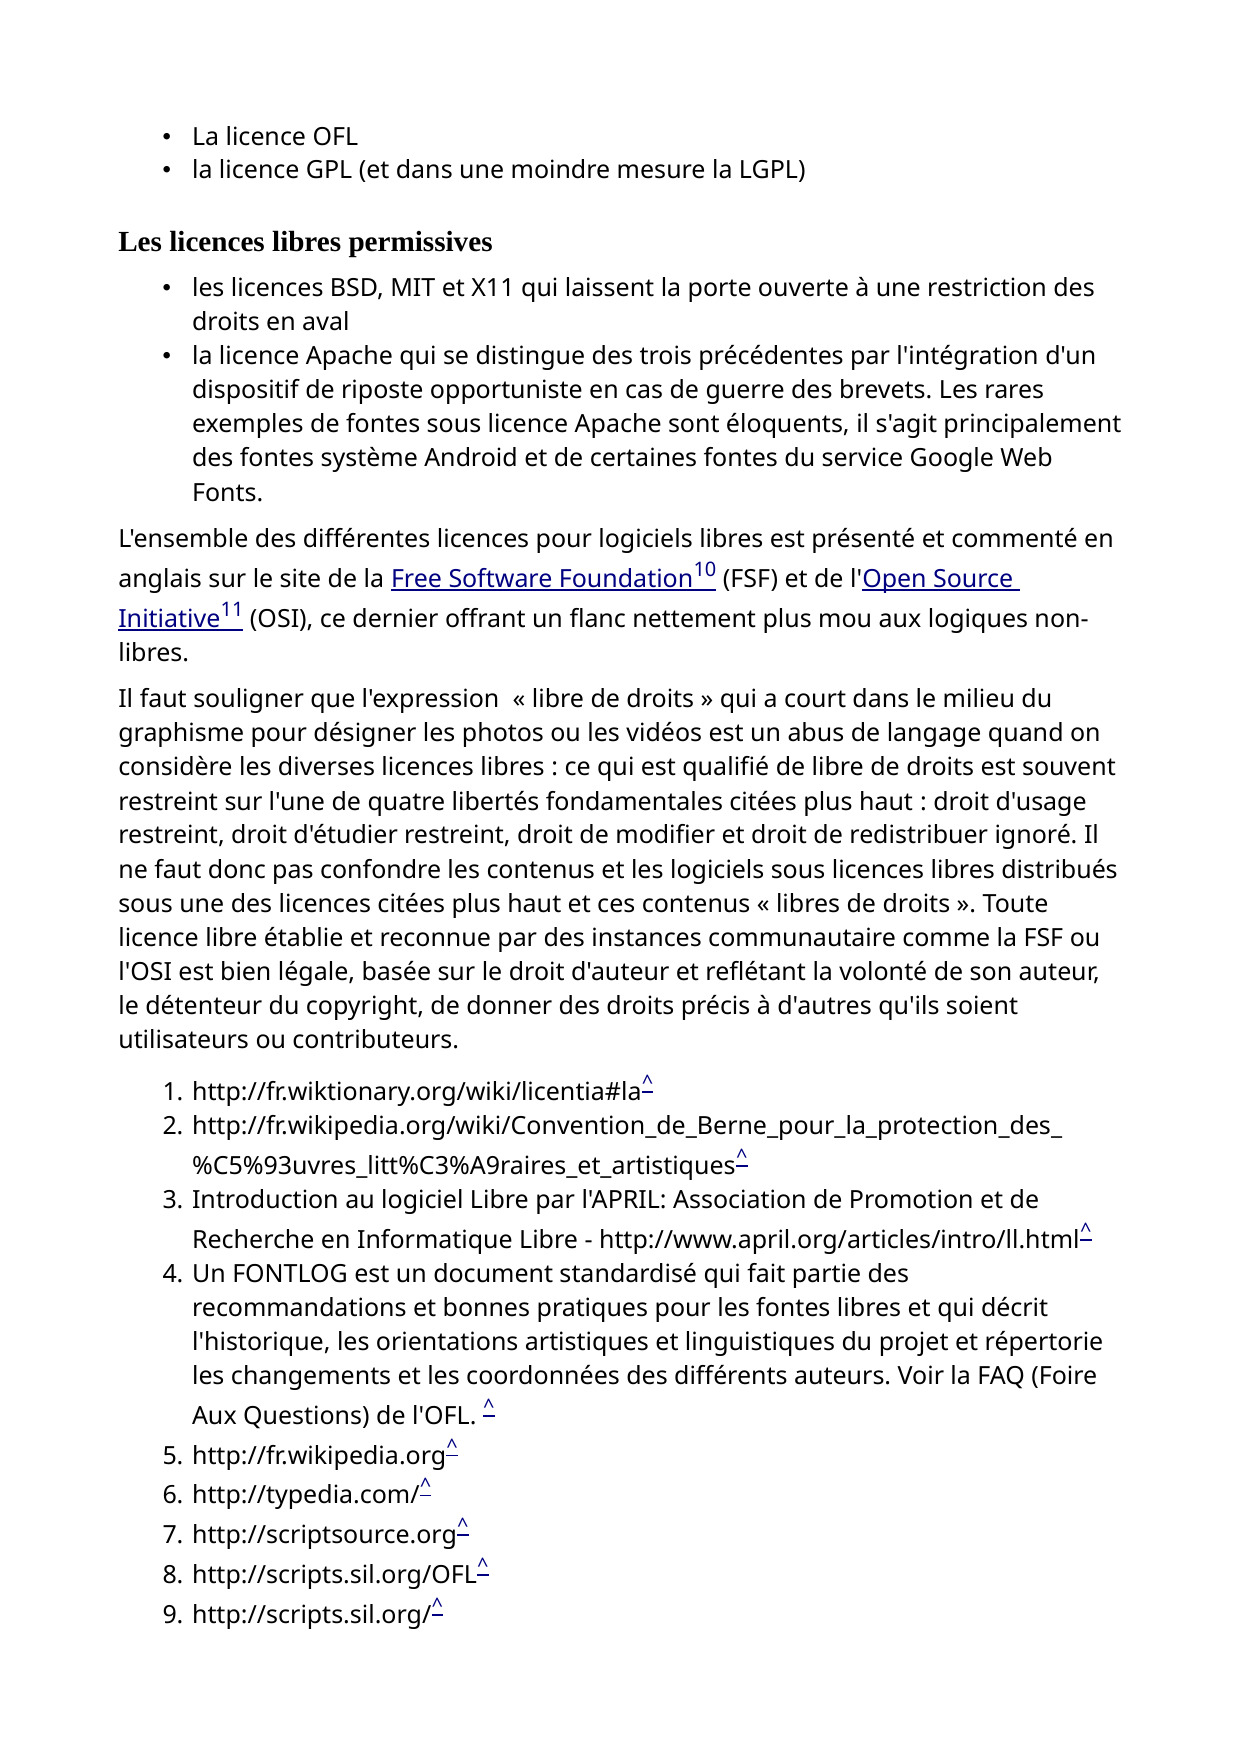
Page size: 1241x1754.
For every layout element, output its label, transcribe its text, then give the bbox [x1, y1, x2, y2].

text L'ensemble des différentes licences pour logiciels libres est présenté et commenté en anglais sur le site de la Free Software Foundation10 (FSF) et de l'Open Source Initiative11 (OSI), ce dernier offrant un flanc nettement plus mou aux logiques non-libres. [118, 521, 1122, 668]
text Il faut souligner que l'expression « libre de droits » qui a court dans le milieu du graphisme pour désigner les photos ou les vidéos est un abus de langage quand on considère les diverses licences libres : ce qui est qualifié de libre de droits est souvent restreint sur l'une de quatre libertés fondamentales citées plus haut : droit d'usage restreint, droit d'étudier restreint, droit de modifier et droit de redistribuer ignoré. Il ne faut donc pas confondre les contenus et les logiciels sous licences libres distribués sous une des licences citées plus haut et ces contenus « libres de droits ». Toute licence libre établie et reconnue par des instances communautaire comme la FSF ou l'OSI est bien légale, basée sur le droit d'auteur et reflétant la volonté de son auteur, le détenteur du copyright, de donner des droits précis à d'autres qu'ils soient utilisateurs ou contributeurs. [118, 681, 1122, 1056]
list http://scriptsource.org^ [162, 1511, 1122, 1551]
list http://fr.wiktionary.org/wiki/licentia#la^ [162, 1068, 1122, 1108]
list la licence Apache qui se distingue des trois précédentes par l'intégration d'un dispositif de riposte opportuniste en cas de guerre des brevets. Les rares exemples de fontes sous licence Apache sont éloquents, il s'agit principalement des fontes système Android et de certaines fontes du service Google Web Fonts. [162, 338, 1122, 508]
list Introduction au logiciel Libre par l'APRIL: Association de Promotion et de Recherche en Informatique Libre - http://www.april.org/articles/intro/ll.html^ [162, 1182, 1122, 1256]
list http://scripts.sil.org/^ [162, 1591, 1122, 1631]
list http://typedia.com/^ [162, 1471, 1122, 1511]
subtitle Les licences libres permissives [118, 224, 1122, 257]
list les licences BSD, MIT et X11 qui laissent la porte ouverte à une restriction des droits en aval [162, 270, 1122, 338]
list La licence OFL [162, 118, 1122, 152]
list http://fr.wikipedia.org/wiki/Convention_de_Berne_pour_la_protection_des_%C5%93uvres_litt%C3%A9raires_et_artistiques^ [162, 1108, 1122, 1182]
list Un FONTLOG est un document standardisé qui fait partie des recommandations et bonnes pratiques pour les fontes libres et qui décrit l'historique, les orientations artistiques et linguistiques du projet et répertorie les changements et les coordonnées des différents auteurs. Voir la FAQ (Foire Aux Questions) de l'OFL. ^ [162, 1256, 1122, 1432]
list http://scripts.sil.org/OFL^ [162, 1551, 1122, 1591]
list http://fr.wikipedia.org^ [162, 1432, 1122, 1471]
list la licence GPL (et dans une moindre mesure la LGPL) [162, 152, 1122, 186]
